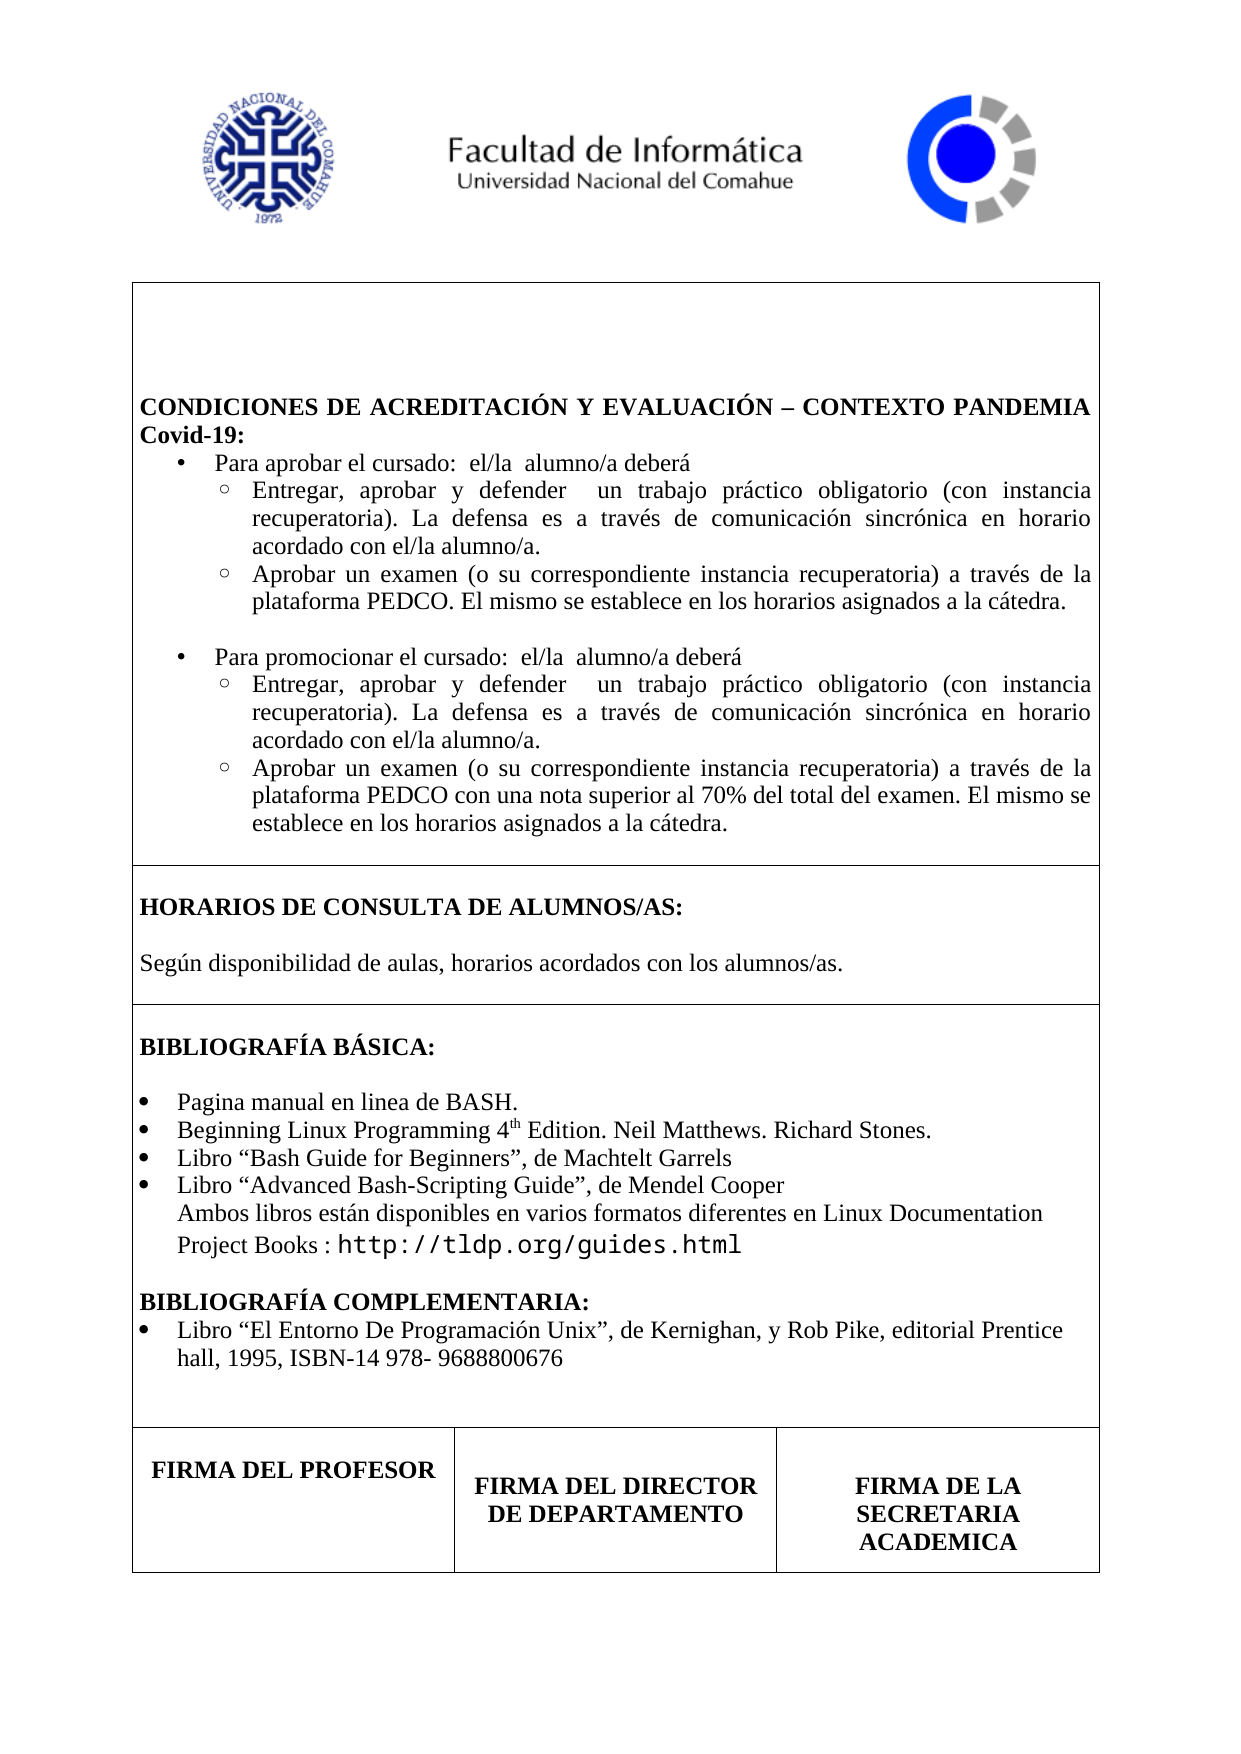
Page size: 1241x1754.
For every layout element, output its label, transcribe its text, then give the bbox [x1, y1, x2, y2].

table_cell BIBLIOGRAFÍA BÁSICA: Pagina manual en linea de BASH. Beginning Linux Programming 4th Edition. Neil Matthews. Richard Stones. Libro “Bash Guide for Beginners”, de Machtelt Garrels Libro “Advanced Bash-Scripting Guide”, de Mendel Cooper Ambos libros están disponibles en varios formatos diferentes en Linux Documentation Project Books : http://tldp.org/guides.html BIBLIOGRAFÍA COMPLEMENTARIA: Libro “El Entorno De Programación Unix”, de Kernighan, y Rob Pike, editorial Prentice hall, 1995, ISBN-14 978- 9688800676 [133, 1005, 1099, 1427]
table_cell FIRMA DE LA SECRETARIA ACADEMICA [777, 1428, 1099, 1572]
picture [177, 73, 1063, 253]
table_cell CONDICIONES DE ACREDITACIÓN Y EVALUACIÓN – CONTEXTO PANDEMIA Covid-19: Para aprobar el cursado: el/la alumno/a deberá Entregar, aprobar y defender un trabajo práctico obligatorio (con instancia recuperatoria). La defensa es a través de comunicación sincrónica en horario acordado con el/la alumno/a. Aprobar un examen (o su correspondiente instancia recuperatoria) a través de la plataforma PEDCO. El mismo se establece en los horarios asignados a la cátedra. Para promocionar el cursado: el/la alumno/a deberá Entregar, aprobar y defender un trabajo práctico obligatorio (con instancia recuperatoria). La defensa es a través de comunicación sincrónica en horario acordado con el/la alumno/a. Aprobar un examen (o su correspondiente instancia recuperatoria) a través de la plataforma PEDCO con una nota superior al 70% del total del examen. El mismo se establece en los horarios asignados a la cátedra. [133, 283, 1099, 864]
table_cell FIRMA DEL PROFESOR [133, 1428, 454, 1572]
table_cell FIRMA DEL DIRECTOR DE DEPARTAMENTO [455, 1428, 776, 1572]
table_cell HORARIOS DE CONSULTA DE ALUMNOS/AS: Según disponibilidad de aulas, horarios acordados con los alumnos/as. [133, 866, 1099, 1004]
